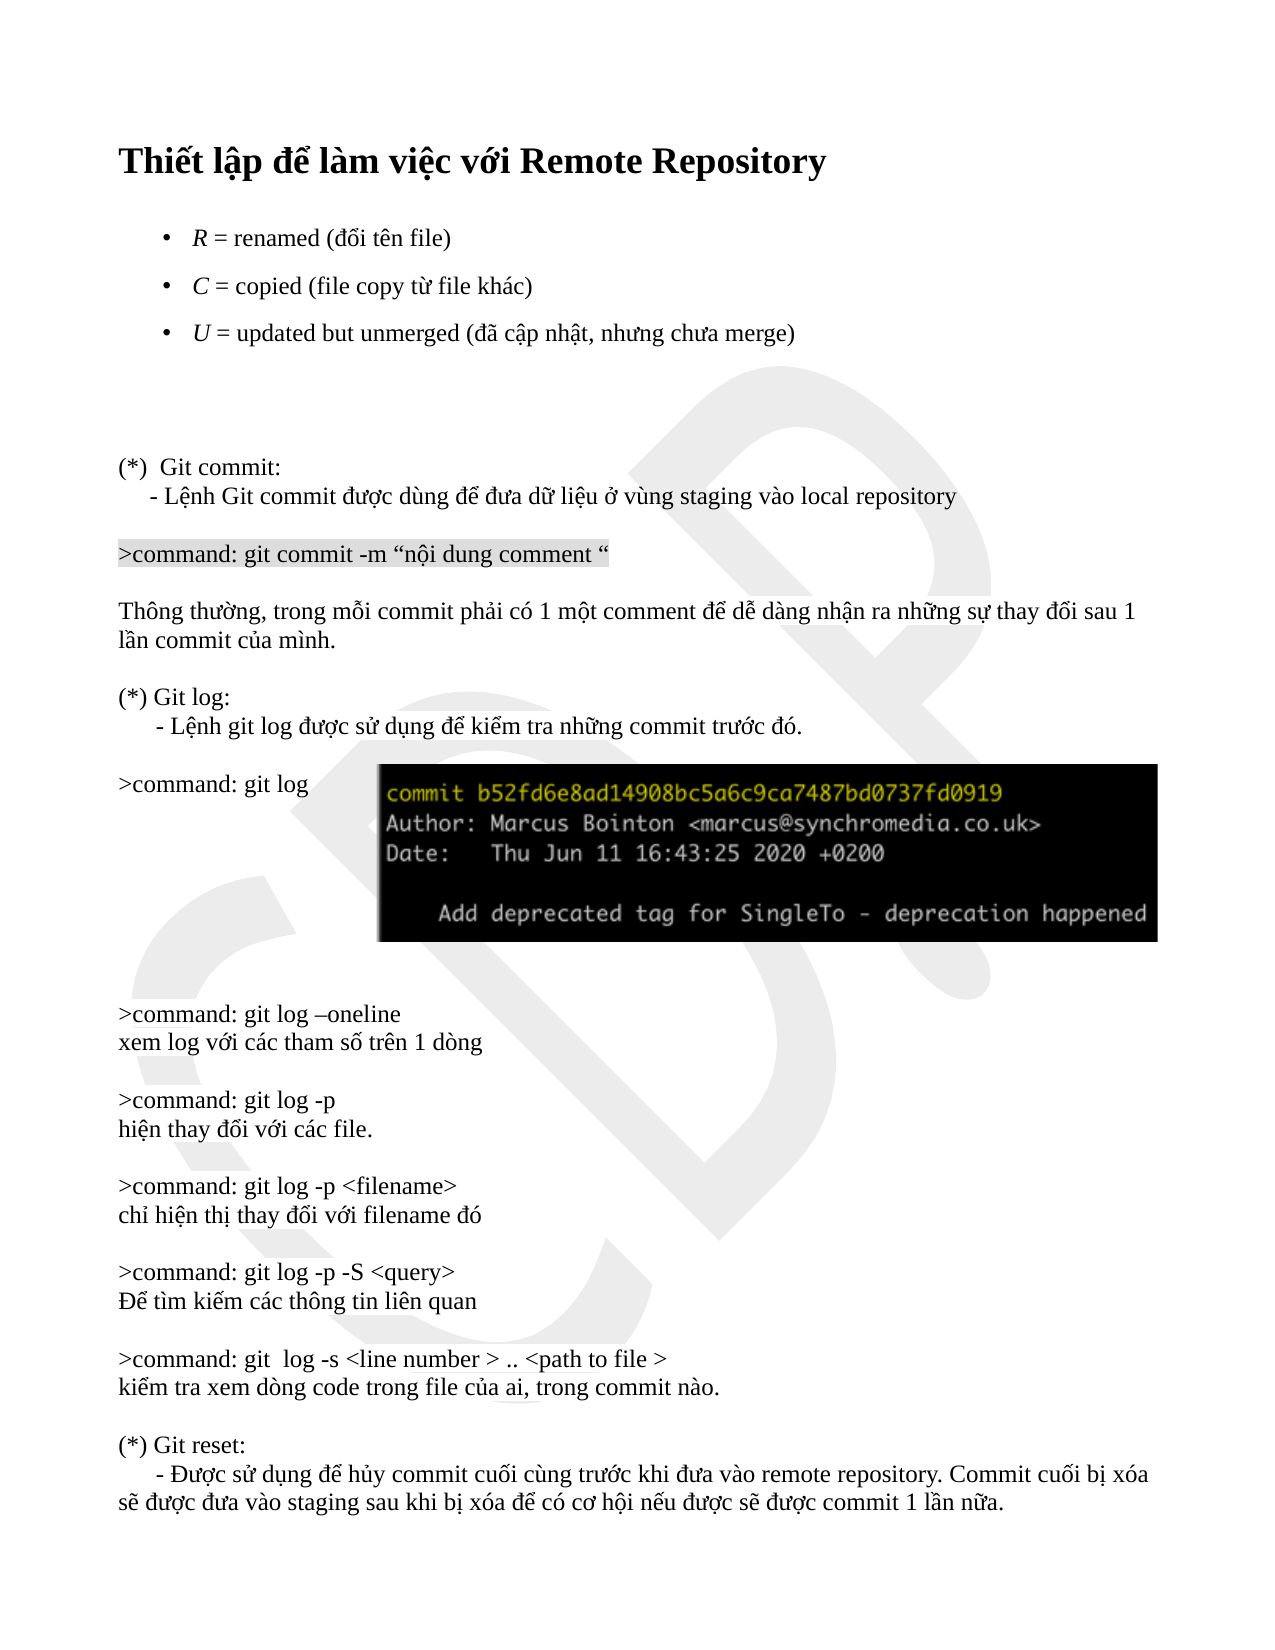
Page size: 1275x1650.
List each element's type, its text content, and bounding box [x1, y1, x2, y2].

text >command: git log -p [202, 1085, 591, 1114]
text >command: git commit -m “nội dung comment “ [118, 539, 719, 567]
text >command: git log -s <line number > .. <path to file > [118, 1344, 408, 1372]
text [929, 452, 1157, 481]
text [984, 539, 1157, 567]
list R = renamed (đổi tên file) [162, 223, 1157, 252]
text - Lệnh Git commit được dùng để đưa dữ liệu ở vùng staging vào local repository [952, 481, 1157, 510]
list C = copied (file copy từ file khác) [162, 271, 1157, 300]
text - Lệnh git log được sử dụng để kiểm tra những commit trước đó. [118, 711, 394, 740]
text Thông thường, trong mỗi commit phải có 1 một comment để dễ dàng nhận ra những sự thay đổi sau 1 lần commit của mình. [970, 596, 1157, 654]
text >command: git log -s <line number > .. <path to file > [601, 1344, 1157, 1372]
text [758, 539, 934, 567]
text - Lệnh git log được sử dụng để kiểm tra những commit trước đó. [556, 711, 892, 740]
text xem log với các tham số trên 1 dòng [833, 1027, 1157, 1056]
text Để tìm kiếm các thông tin liên quan [644, 1286, 1157, 1315]
text Thông thường, trong mỗi commit phải có 1 một comment để dễ dàng nhận ra những sự thay đổi sau 1 lần commit của mình. [118, 596, 806, 654]
text - Được sử dụng để hủy commit cuối cùng trước khi đưa vào remote repository. Commit cuối bị xóa sẽ được đưa vào staging sau khi bị xóa để có cơ hội nếu được sẽ được commit 1 lần nữa. [118, 1459, 1157, 1516]
text >command: git log -p <filename> [762, 1171, 1157, 1200]
text Để tìm kiếm các thông tin liên quan [370, 1286, 584, 1315]
text hiện thay đổi với các file. [814, 1114, 1157, 1142]
text hiện thay đổi với các file. [657, 1114, 750, 1142]
text >command: git log –oneline [826, 999, 1157, 1027]
text >command: git log -p [827, 1085, 1157, 1114]
text chỉ hiện thị thay đổi với filename đó [277, 1200, 706, 1229]
text >command: git log -p -S <query> [627, 1257, 1157, 1286]
text - Lệnh Git commit được dùng để đưa dữ liệu ở vùng staging vào local repository [707, 481, 914, 510]
text (*) Git log: [118, 682, 863, 711]
text xem log với các tham số trên 1 dòng [191, 1027, 533, 1056]
text >command: git log -p <filename> [118, 1171, 212, 1200]
text >command: git log -p [628, 1085, 768, 1114]
text >command: git log -p -S <query> [335, 1257, 598, 1286]
text hiện thay đổi với các file. [215, 1114, 619, 1142]
text >command: git log -p [118, 1085, 157, 1114]
text >command: git log -p <filename> [253, 1171, 677, 1200]
text [923, 682, 1157, 711]
text [714, 452, 890, 481]
text >command: git log –oneline [191, 999, 504, 1027]
text Để tìm kiếm các thông tin liên quan [118, 1286, 326, 1315]
text - Lệnh git log được sử dụng để kiểm tra những commit trước đó. [930, 711, 1157, 740]
text chỉ hiện thị thay đổi với filename đó [733, 1200, 1157, 1229]
text kiểm tra xem dòng code trong file của ai, trong commit nào. [549, 1372, 1157, 1401]
picture [376, 764, 1158, 942]
text (*) Git commit: [118, 452, 648, 481]
text - Lệnh Git commit được dùng để đưa dữ liệu ở vùng staging vào local repository [118, 481, 662, 510]
text kiểm tra xem dòng code trong file của ai, trong commit nào. [118, 1372, 483, 1401]
text hiện thay đổi với các file. [118, 1114, 172, 1142]
text chỉ hiện thị thay đổi với filename đó [118, 1200, 237, 1229]
text >command: git log [118, 769, 331, 797]
text >command: git log -p -S <query> [118, 1257, 293, 1286]
text >command: git log –oneline [542, 999, 775, 1027]
list U = updated but unmerged (đã cập nhật, nhưng chưa merge) [162, 318, 1157, 347]
text xem log với các tham số trên 1 dòng [570, 1027, 777, 1056]
text (*) Git reset: [118, 1430, 1157, 1459]
text Thông thường, trong mỗi commit phải có 1 một comment để dễ dàng nhận ra những sự thay đổi sau 1 lần commit của mình. [815, 596, 926, 654]
